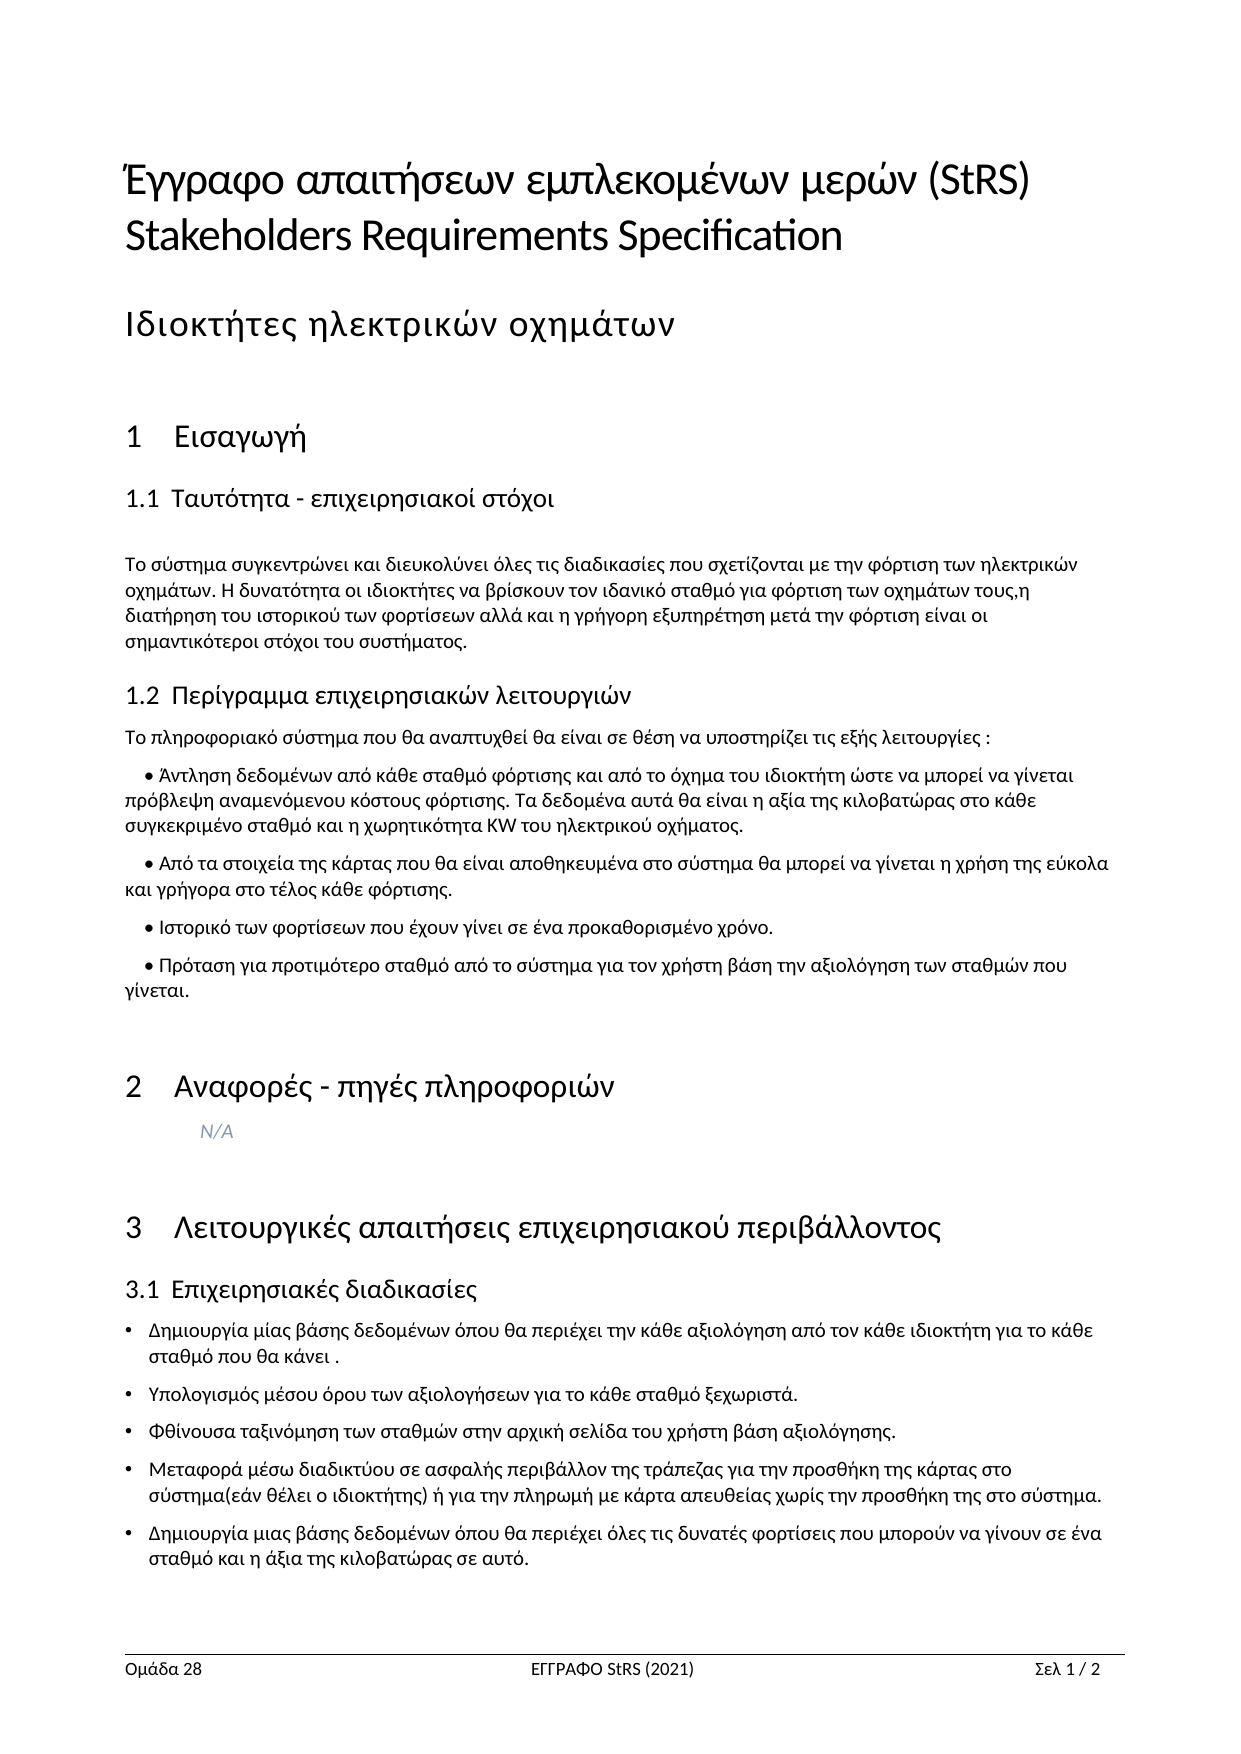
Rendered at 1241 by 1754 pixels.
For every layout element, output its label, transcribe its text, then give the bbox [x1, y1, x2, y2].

text Ν/Α [125, 1118, 1125, 1144]
text • Από τα στοιχεία της κάρτας που θα είναι αποθηκευμένα στο σύστημα θα μπορεί να γίνεται η χρήση της εύκολα και γρήγορα στο τέλος κάθε φόρτισης. [125, 851, 1125, 901]
title Έγγραφο απαιτήσεων εμπλεκομένων μερών (StRS) Stakeholders Requirements Specification [125, 150, 1125, 262]
list Δημιουργία μιας βάσης δεδομένων όπου θα περιέχει όλες τις δυνατές φορτίσεις που μπορούν να γίνουν σε ένα σταθμό και η άξια της κιλοβατώρας σε αυτό. [125, 1520, 1125, 1571]
list Δημιουργία μίας βάσης δεδομένων όπου θα περιέχει την κάθε αξιολόγηση από τον κάθε ιδιοκτήτη για το κάθε σταθμό που θα κάνει . [125, 1317, 1125, 1368]
list Υπολογισμός μέσου όρου των αξιολογήσεων για το κάθε σταθμό ξεχωριστά. [125, 1381, 1125, 1406]
subtitle 1.2 Περίγραμμα επιχειρησιακών λειτουργιών [125, 678, 1125, 711]
subtitle 1.1 Ταυτότητα - επιχειρησιακοί στόχοι [125, 481, 1125, 514]
subtitle Αναφορές - πηγές πληροφοριών [125, 1065, 1125, 1106]
subtitle Λειτουργικές απαιτήσεις επιχειρησιακού περιβάλλοντος [125, 1206, 1125, 1247]
text Ιδιοκτήτες ηλεκτρικών οχημάτων [125, 300, 1125, 346]
text • Ιστορικό των φορτίσεων που έχουν γίνει σε ένα προκαθορισμένο χρόνο. [125, 914, 1125, 939]
text • Πρόταση για προτιμότερο σταθμό από το σύστημα για τον χρήστη βάση την αξιολόγηση των σταθμών που γίνεται. [125, 952, 1125, 1003]
subtitle 3.1 Επιχειρησιακές διαδικασίες [125, 1272, 1125, 1305]
text Το πληροφοριακό σύστημα που θα αναπτυχθεί θα είναι σε θέση να υποστηρίζει τις εξής λειτουργίες : [125, 724, 1125, 749]
text Το σύστημα συγκεντρώνει και διευκολύνει όλες τις διαδικασίες που σχετίζονται με την φόρτιση των ηλεκτρικών οχημάτων. H δυνατότητα οι ιδιοκτήτες να βρίσκουν τον ιδανικό σταθμό για φόρτιση των οχημάτων τους,η διατήρηση του ιστορικού των φορτίσεων αλλά και η γρήγορη εξυπηρέτηση μετά την φόρτιση είναι οι σημαντικότεροι στόχοι του συστήματος. [125, 552, 1125, 653]
list Μεταφορά μέσω διαδικτύου σε ασφαλής περιβάλλον της τράπεζας για την προσθήκη της κάρτας στο σύστημα(εάν θέλει ο ιδιοκτήτης) ή για την πληρωμή με κάρτα απευθείας χωρίς την προσθήκη της στο σύστημα. [125, 1457, 1125, 1507]
text • Άντληση δεδομένων από κάθε σταθμό φόρτισης και από το όχημα του ιδιοκτήτη ώστε να μπορεί να γίνεται πρόβλεψη αναμενόμενου κόστους φόρτισης. Τα δεδομένα αυτά θα είναι η αξία της κιλοβατώρας στο κάθε συγκεκριμένο σταθμό και η χωρητικότητα KW του ηλεκτρικού οχήματος. [125, 762, 1125, 838]
subtitle Εισαγωγή [125, 415, 1125, 456]
list Φθίνουσα ταξινόμηση των σταθμών στην αρχική σελίδα του χρήστη βάση αξιολόγησης. [125, 1419, 1125, 1444]
